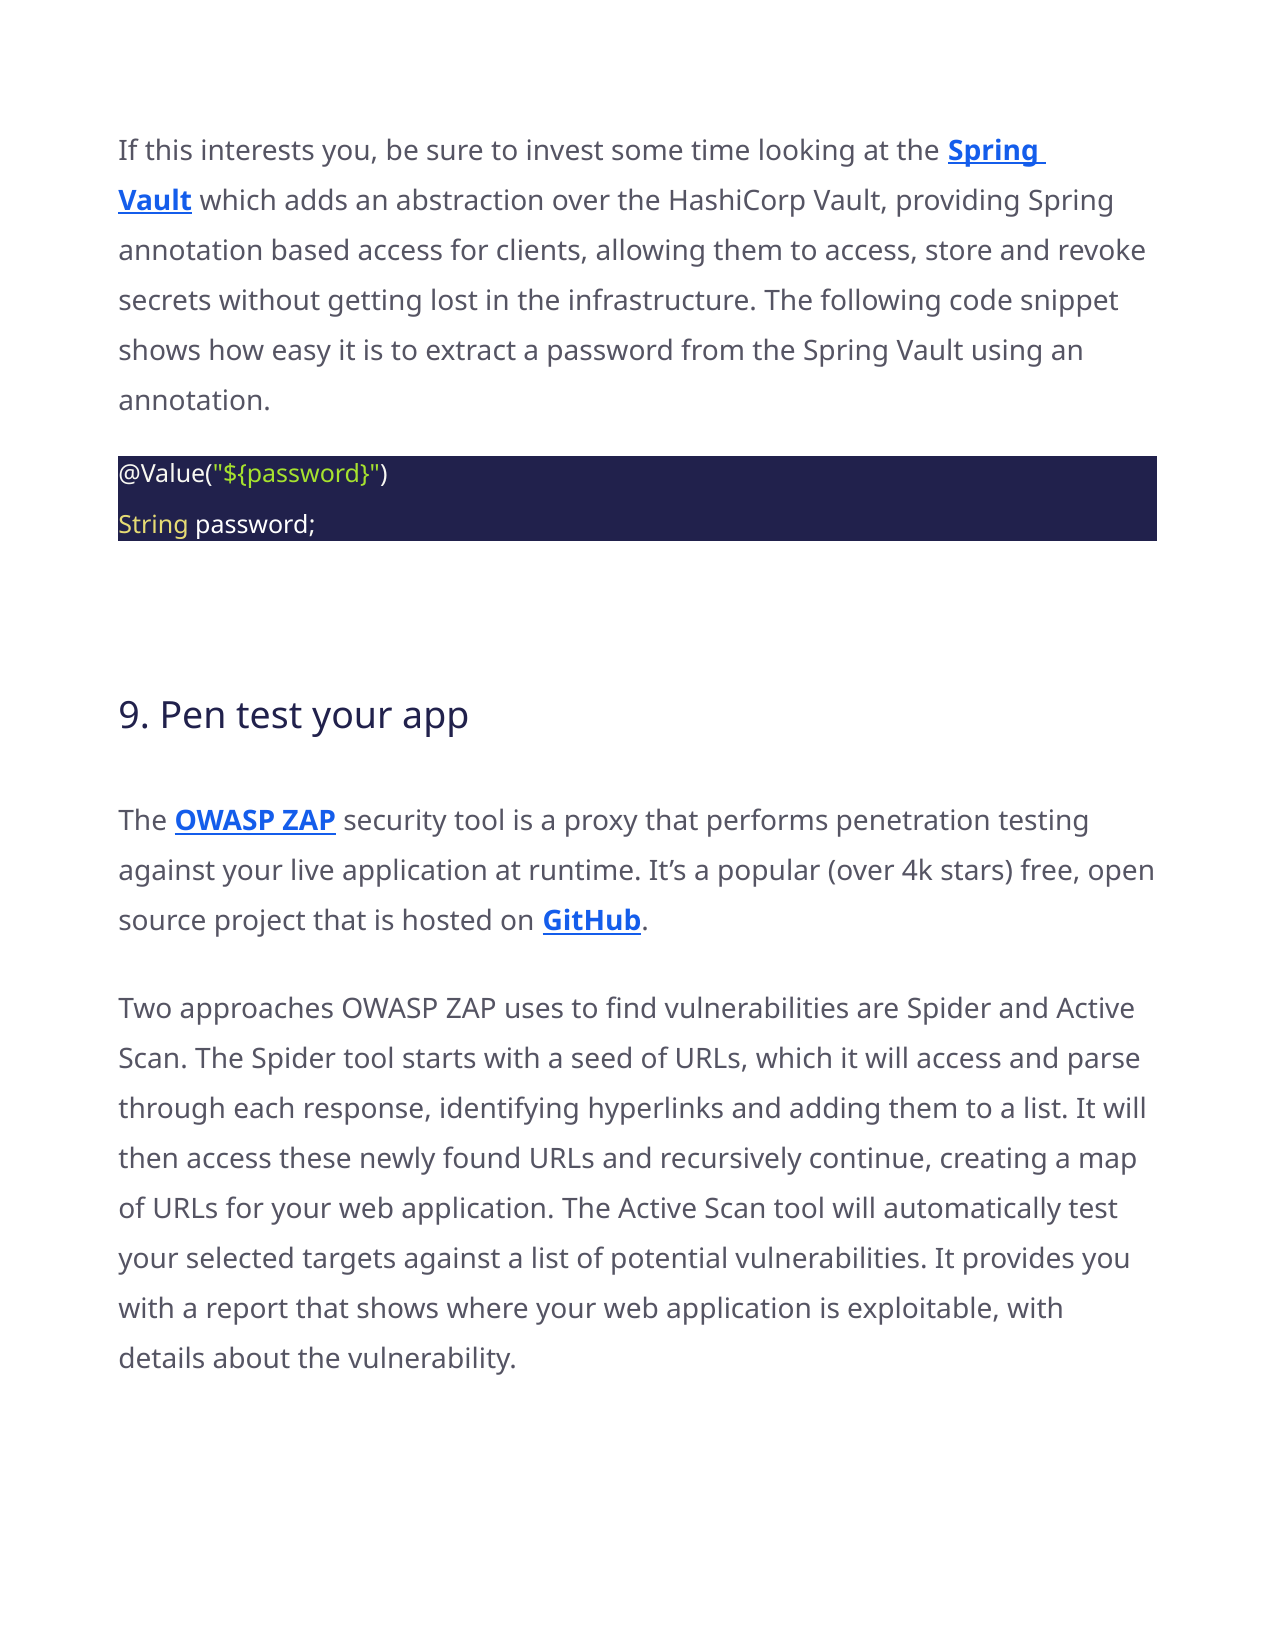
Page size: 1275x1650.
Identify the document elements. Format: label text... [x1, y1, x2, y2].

text String password; [118, 507, 1157, 541]
subtitle 9. Pen test your app [118, 683, 1157, 739]
text The OWASP ZAP security tool is a proxy that performs penetration testing against your live application at runtime. It’s a popular (over 4k stars) free, open source project that is hosted on GitHub. [118, 789, 1157, 939]
text Two approaches OWASP ZAP uses to find vulnerabilities are Spider and Active Scan. The Spider tool starts with a seed of URLs, which it will access and parse through each response, identifying hyperlinks and adding them to a list. It will then access these newly found URLs and recursively continue, creating a map of URLs for your web application. The Active Scan tool will automatically test your selected targets against a list of potential vulnerabilities. It provides you with a report that shows where your web application is exploitable, with details about the vulnerability. [118, 976, 1157, 1376]
text If this interests you, be sure to invest some time looking at the Spring Vault which adds an abstraction over the HashiCorp Vault, providing Spring annotation based access for clients, allowing them to access, store and revoke secrets without getting lost in the infrastructure. The following code snippet shows how easy it is to extract a password from the Spring Vault using an annotation. [118, 118, 1157, 418]
text @Value("${password}") [118, 456, 1157, 490]
